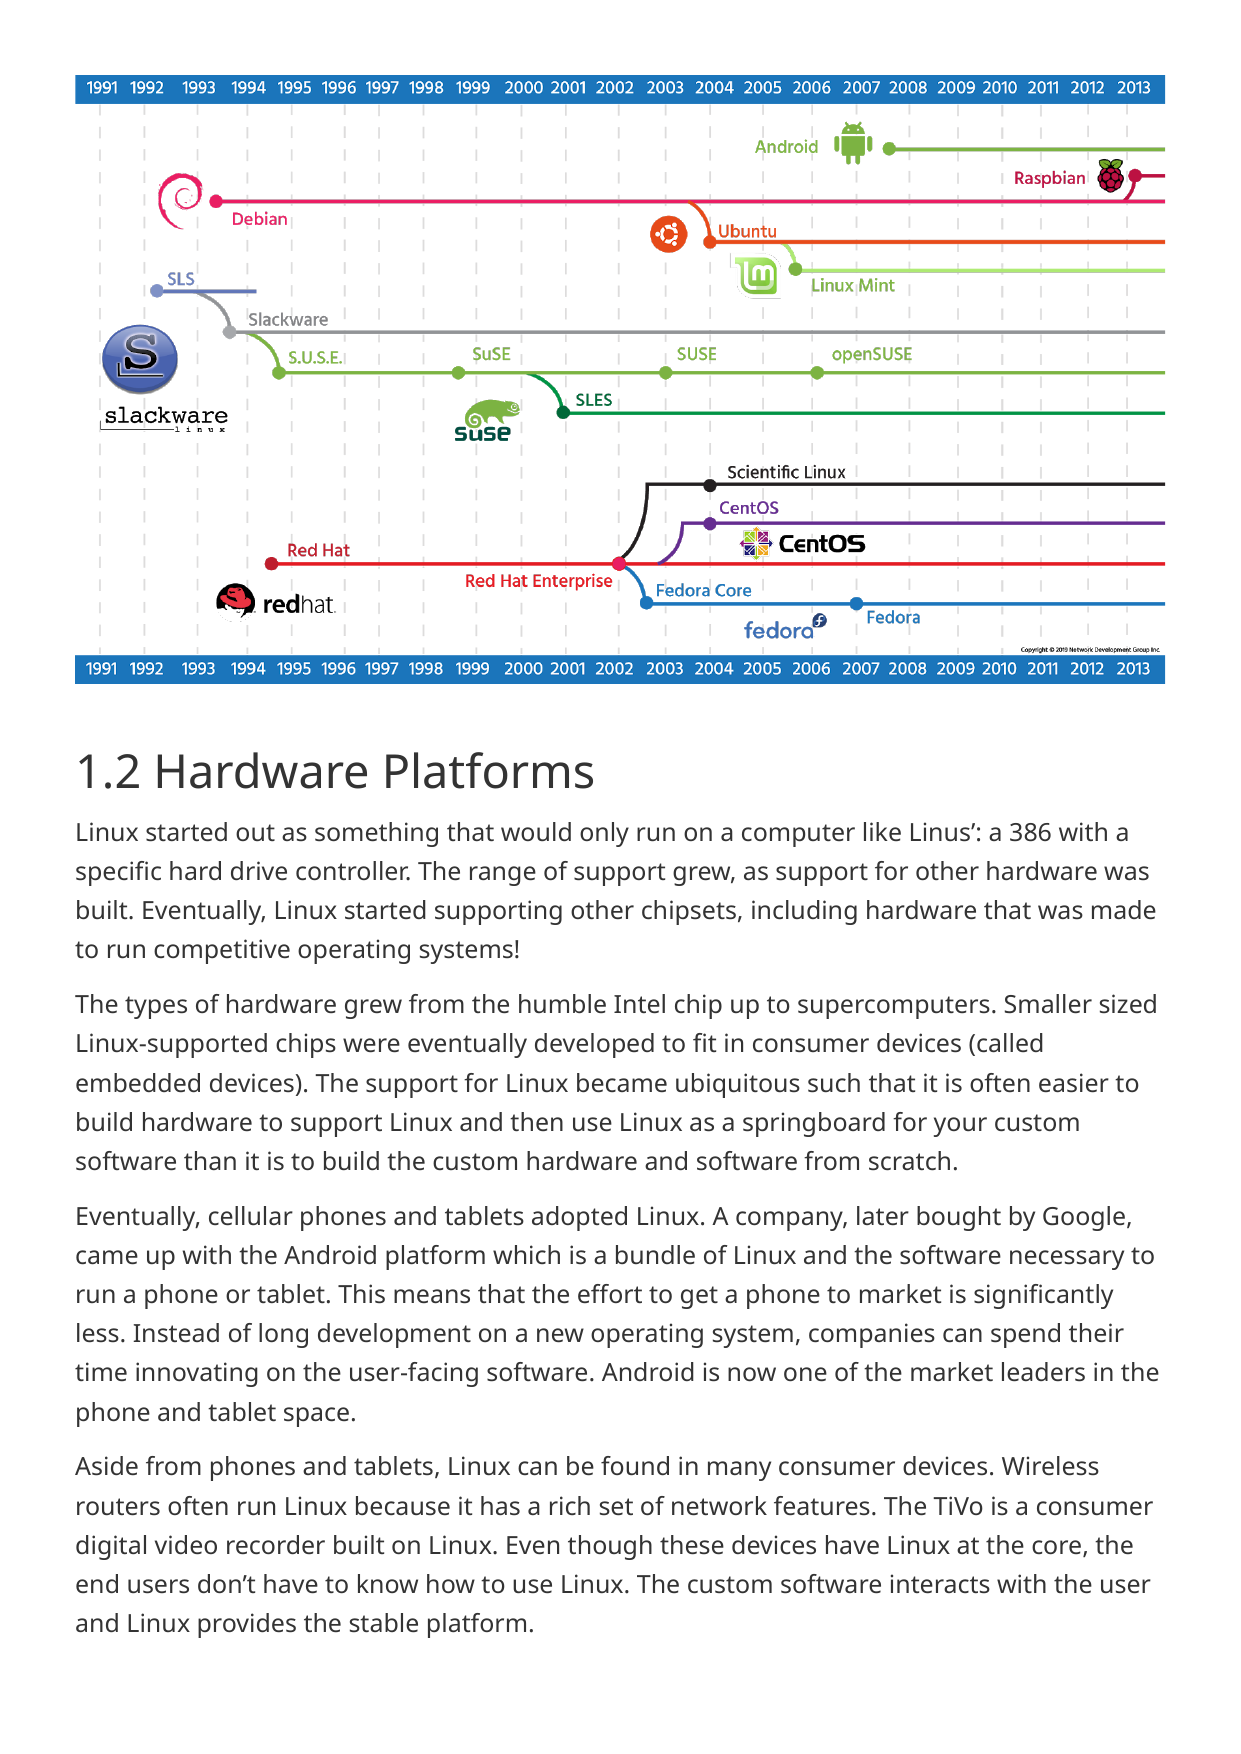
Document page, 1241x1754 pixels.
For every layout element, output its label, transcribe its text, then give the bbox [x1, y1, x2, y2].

picture [75, 75, 1166, 684]
text Linux started out as something that would only run on a computer like Linus’: a 386 with a specific hard drive controller. The range of support grew, as support for other hardware was built. Eventually, Linux started supporting other chipsets, including hardware that was made to run competitive operating systems! [75, 815, 1165, 966]
text Eventually, cellular phones and tablets adopted Linux. A company, later bought by Google, came up with the Android platform which is a bundle of Linux and the software necessary to run a phone or tablet. This means that the effort to get a phone to market is significantly less. Instead of long development on a new operating system, companies can spend their time innovating on the user-facing software. Android is now one of the market leaders in the phone and tablet space. [75, 1198, 1165, 1428]
text The types of hardware grew from the humble Intel chip up to supercomputers. Smaller sized Linux-supported chips were eventually developed to fit in consumer devices (called embedded devices). The support for Linux became ubiquitous such that it is often easier to build hardware to support Linux and then use Linux as a springboard for your custom software than it is to build the custom hardware and software from scratch. [75, 987, 1165, 1178]
subtitle 1.2 Hardware Platforms [75, 738, 1165, 802]
text Aside from phones and tablets, Linux can be found in many consumer devices. Wireless routers often run Linux because it has a rich set of network features. The TiVo is a consumer digital video recorder built on Linux. Even though these devices have Linux at the core, the end users don’t have to know how to use Linux. The custom software interacts with the user and Linux provides the stable platform. [75, 1449, 1165, 1640]
